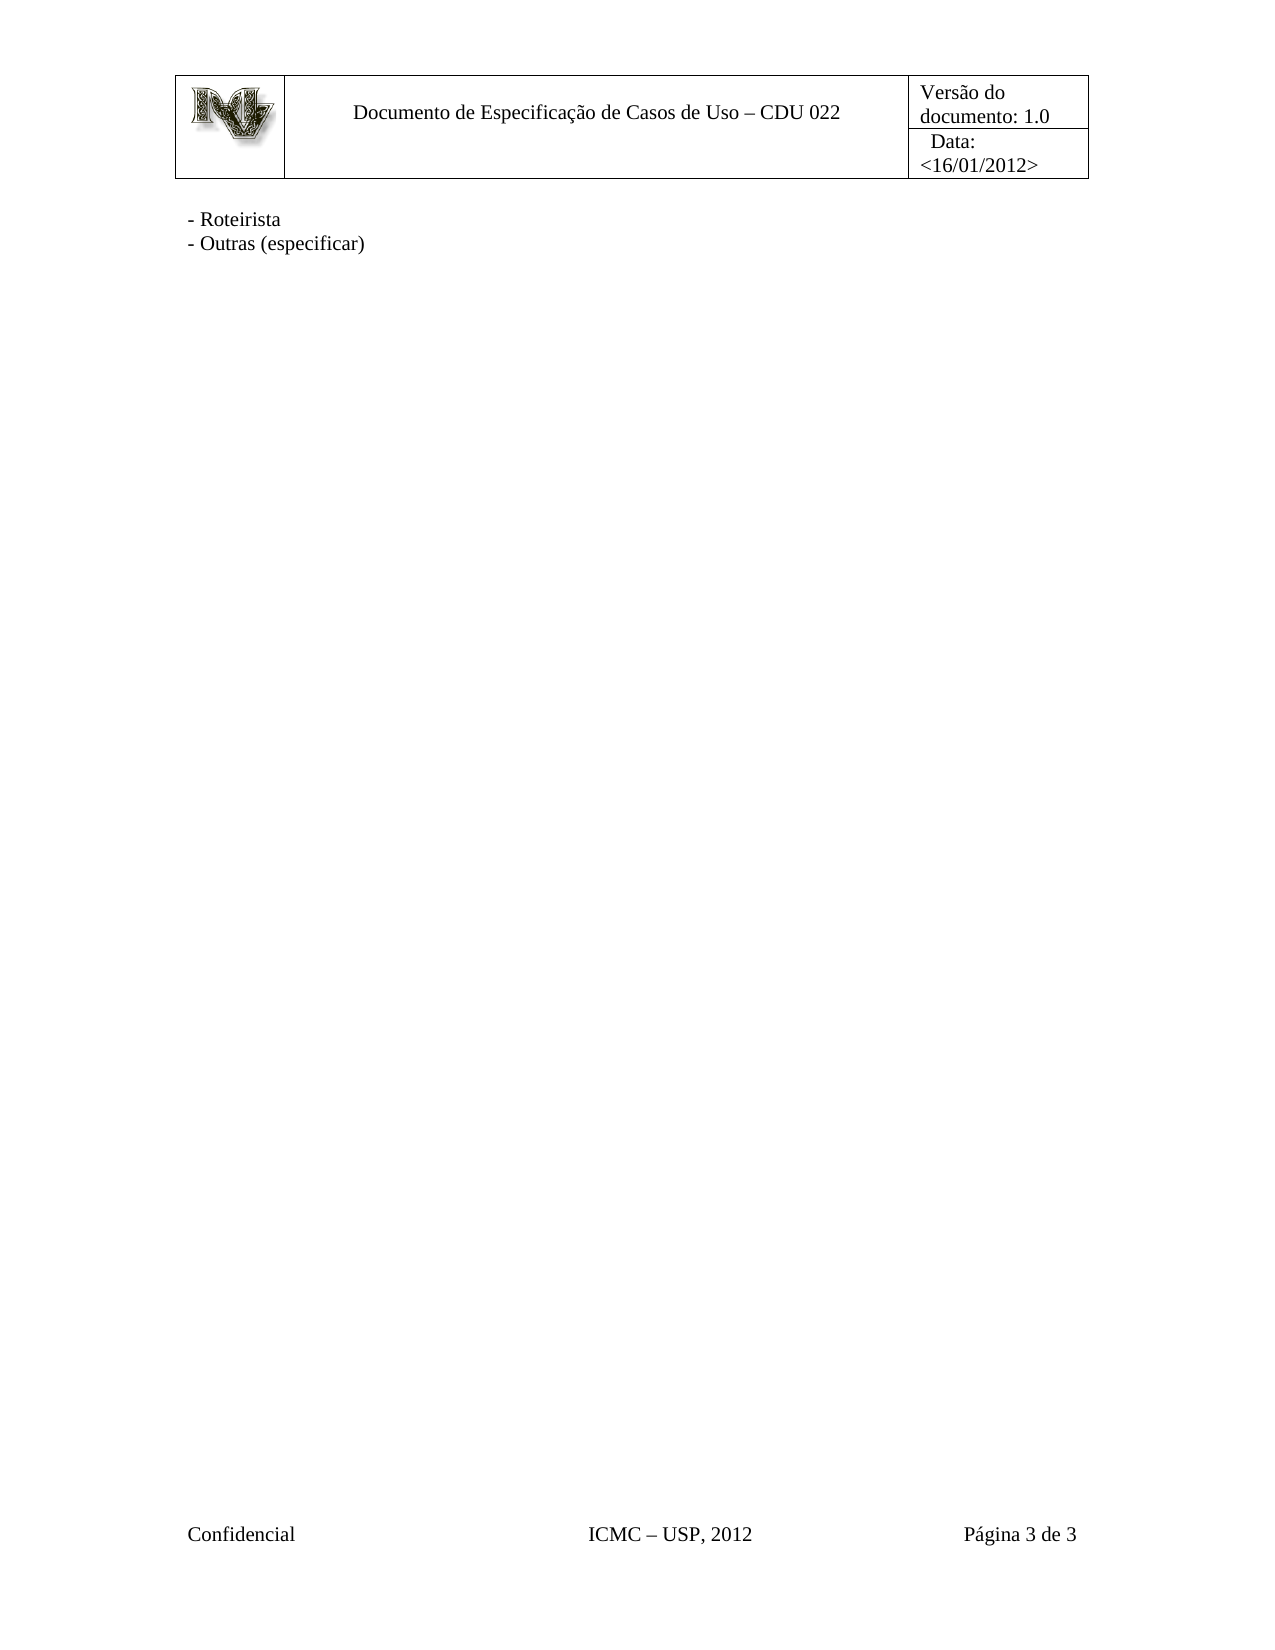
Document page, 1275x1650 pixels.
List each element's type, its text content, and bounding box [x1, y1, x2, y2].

text - Outras (especificar) [187, 231, 1087, 255]
text - Roteirista [187, 207, 1087, 231]
picture [186, 76, 277, 151]
